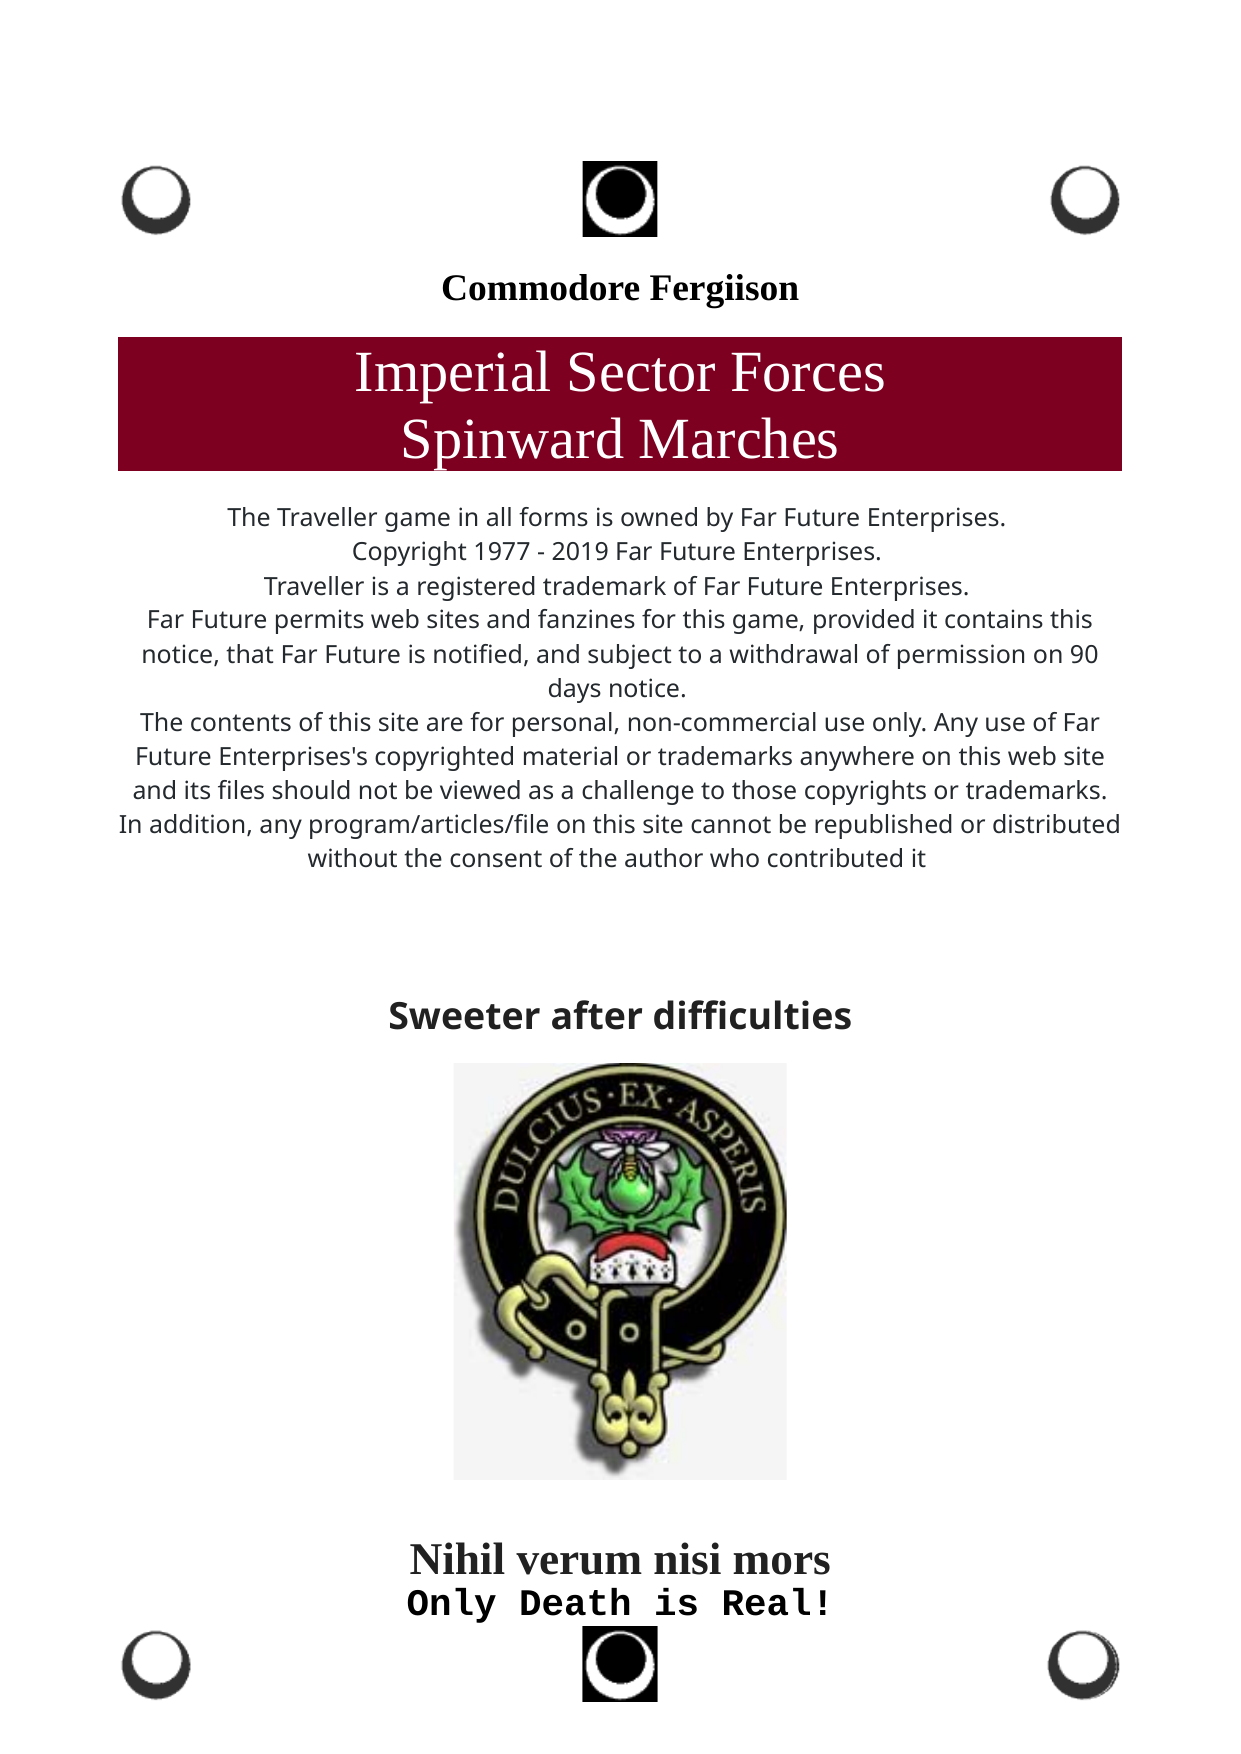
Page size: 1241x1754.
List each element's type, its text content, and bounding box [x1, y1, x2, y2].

text The contents of this site are for personal, non-commercial use only. Any use of Far Future Enterprises's copyrighted material or trademarks anywhere on this web site and its files should not be viewed as a challenge to those copyrights or trademarks. In addition, any program/articles/file on this site cannot be republished or distributed without the consent of the author who contributed it [118, 704, 1122, 875]
picture [582, 161, 658, 237]
picture [1047, 161, 1123, 237]
text Sweeter after difficulties [118, 990, 1122, 1041]
text Commodore Fergiison [118, 265, 1122, 308]
picture [118, 161, 194, 237]
picture [118, 1626, 194, 1702]
text The Traveller game in all forms is owned by Far Future Enterprises. [118, 500, 1122, 534]
picture [1044, 1626, 1123, 1702]
text Imperial Sector Forces [118, 337, 1122, 404]
text Far Future permits web sites and fanzines for this game, provided it contains this notice, that Far Future is notified, and subject to a withdrawal of permission on 90 days notice. [118, 602, 1122, 704]
text Spinward Marches [118, 404, 1122, 471]
picture [453, 1063, 787, 1480]
text Nihil verum nisi mors [118, 1532, 1122, 1584]
text Only Death is Real! [118, 1584, 1122, 1627]
picture [582, 1626, 658, 1702]
text Copyright 1977 - 2019 Far Future Enterprises. [118, 534, 1122, 568]
text Traveller is a registered trademark of Far Future Enterprises. [118, 568, 1122, 602]
